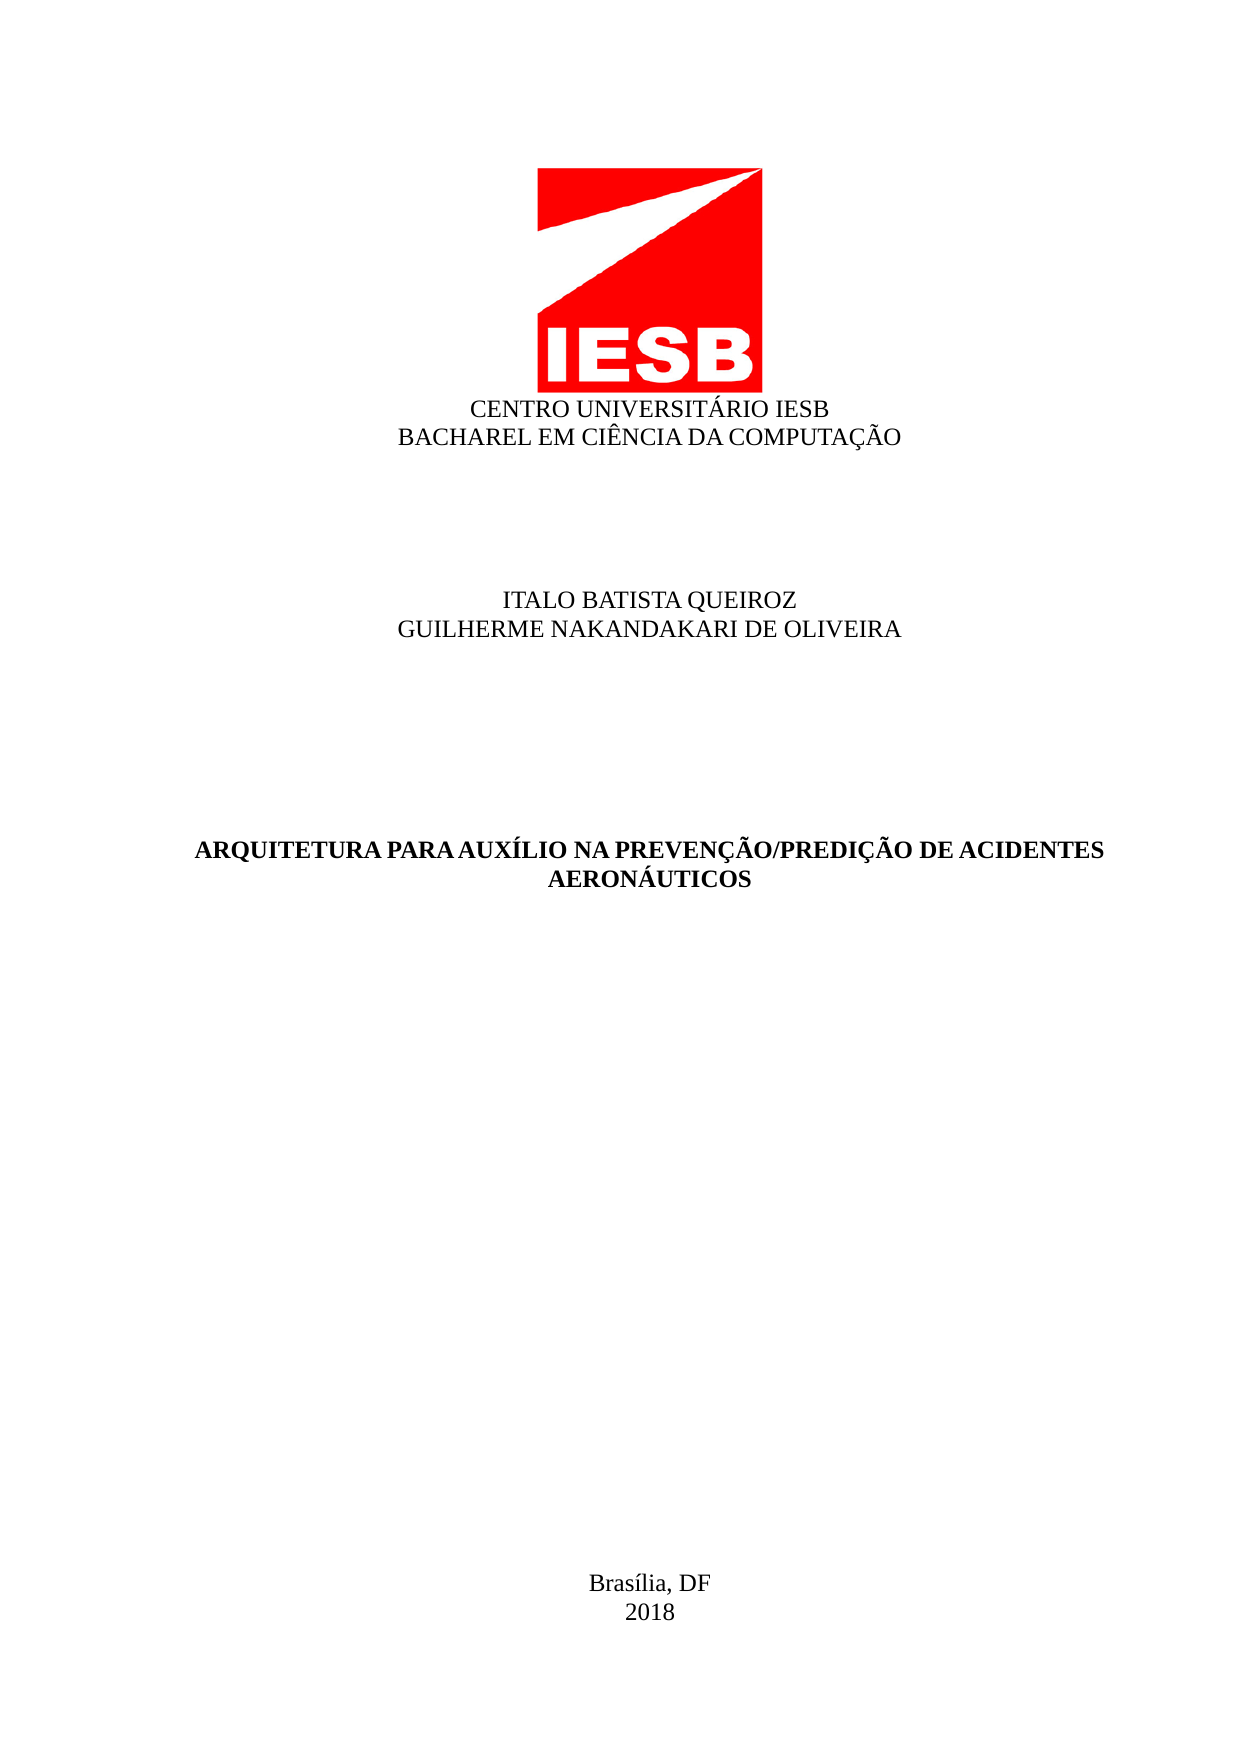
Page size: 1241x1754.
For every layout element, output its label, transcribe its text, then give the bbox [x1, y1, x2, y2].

text 2018 [177, 1597, 1122, 1626]
text ITALO BATISTA QUEIROZ [177, 585, 1122, 614]
subtitle ARQUITETURA PARA AUXÍLIO NA PREVENÇÃO/PREDIÇÃO DE ACIDENTES AERONÁUTICOS [177, 835, 1122, 893]
text CENTRO UNIVERSITÁRIO IESB [177, 177, 1122, 422]
text Brasília, DF [177, 1568, 1122, 1597]
picture [536, 166, 763, 394]
text BACHAREL EM CIÊNCIA DA COMPUTAÇÃO [177, 422, 1122, 451]
text GUILHERME NAKANDAKARI DE OLIVEIRA [177, 614, 1122, 643]
